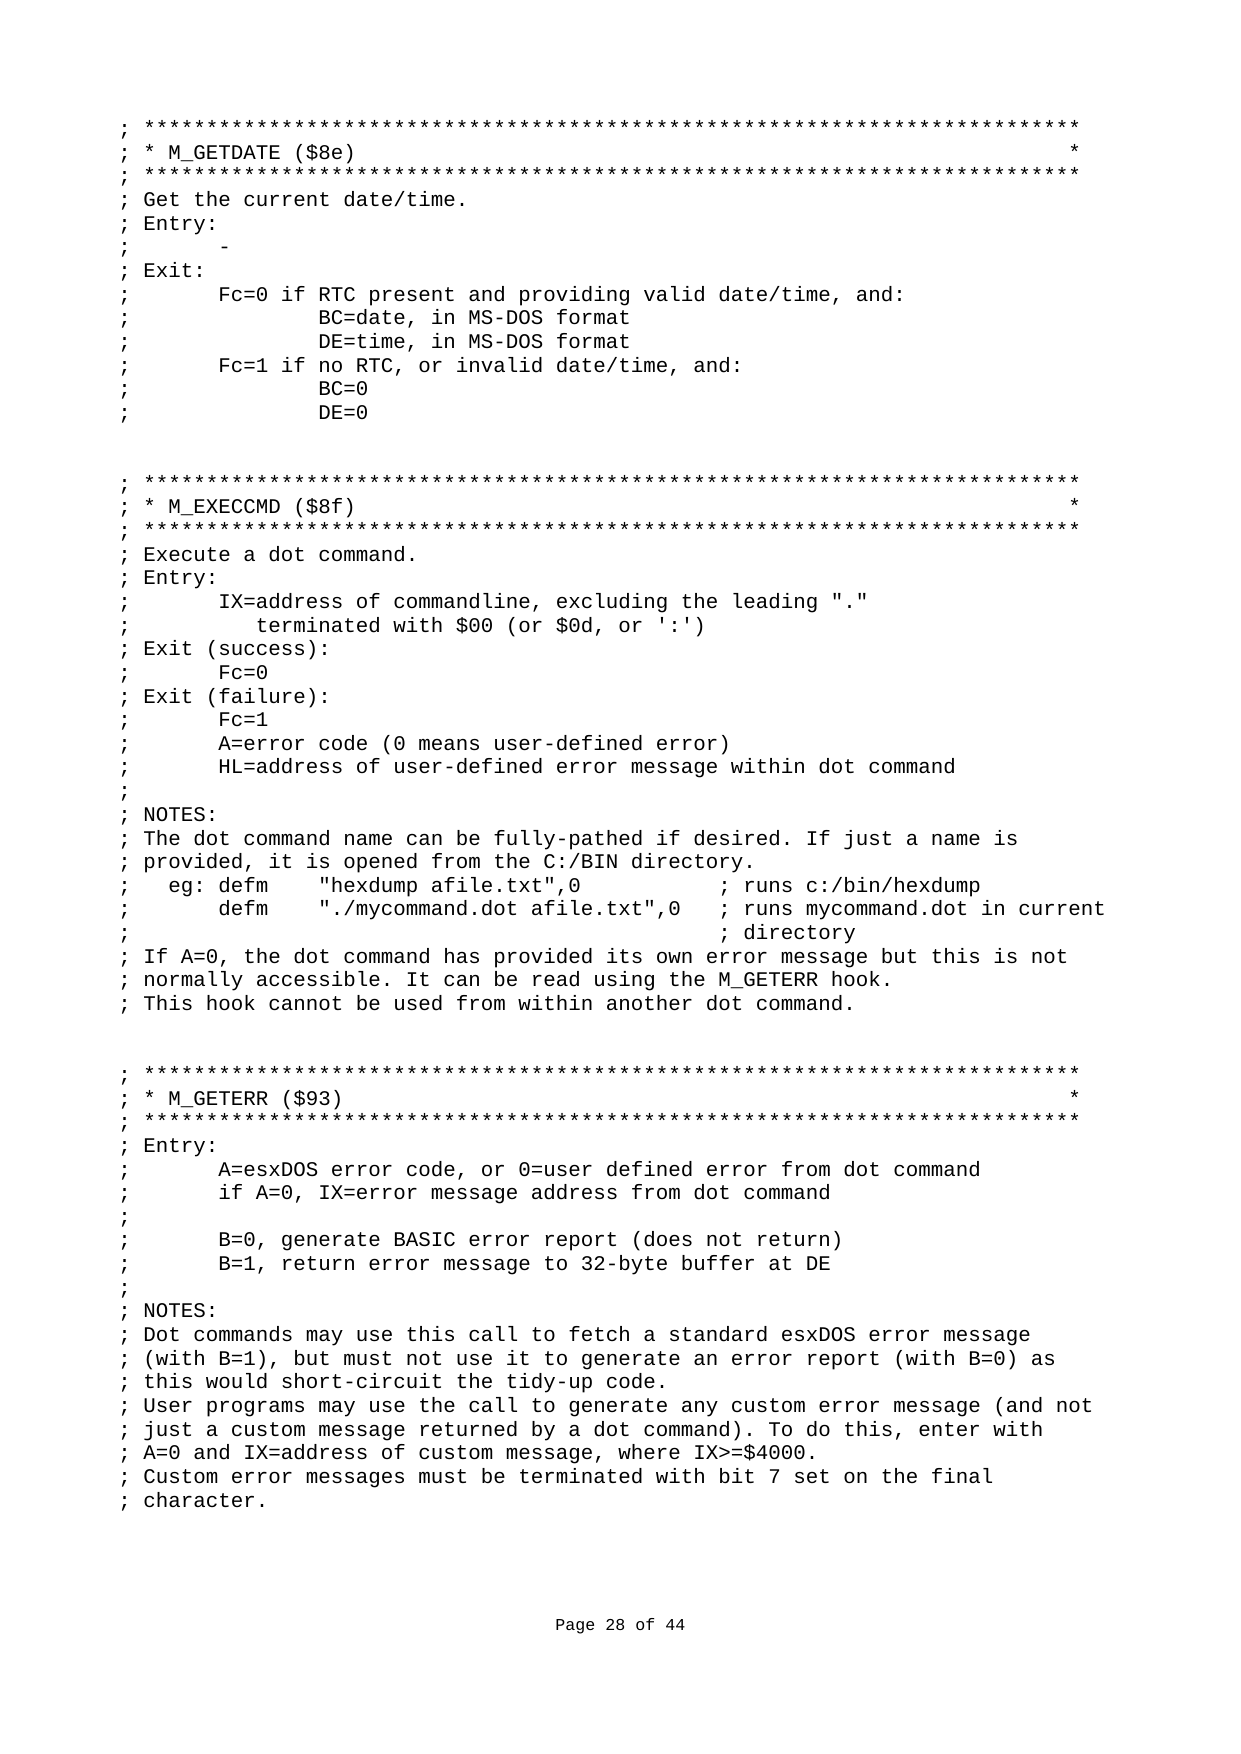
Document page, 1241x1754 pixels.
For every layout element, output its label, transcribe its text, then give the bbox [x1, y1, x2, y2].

text ; A=0 and IX=address of custom message, where IX>=$4000. [118, 1442, 1122, 1466]
text ; Exit (failure): [118, 686, 1122, 709]
text ; Fc=0 [118, 662, 1122, 686]
text ; Get the current date/time. [118, 189, 1122, 213]
text ; eg: defm "hexdump afile.txt",0 ; runs c:/bin/hexdump [118, 875, 1122, 898]
text ; Fc=1 [118, 709, 1122, 733]
text ; A=esxDOS error code, or 0=user defined error from dot command [118, 1158, 1122, 1182]
text ; Custom error messages must be terminated with bit 7 set on the final [118, 1466, 1122, 1489]
text ; User programs may use the call to generate any custom error message (and not [118, 1395, 1122, 1419]
text ; *************************************************************************** [118, 165, 1122, 189]
text ; just a custom message returned by a dot command). To do this, enter with [118, 1419, 1122, 1442]
text ; if A=0, IX=error message address from dot command [118, 1182, 1122, 1206]
text ; Fc=1 if no RTC, or invalid date/time, and: [118, 354, 1122, 378]
text ; [118, 1277, 1122, 1300]
text ; A=error code (0 means user-defined error) [118, 733, 1122, 757]
text ; *************************************************************************** [118, 1064, 1122, 1088]
text ; If A=0, the dot command has provided its own error message but this is not [118, 946, 1122, 969]
text ; Fc=0 if RTC present and providing valid date/time, and: [118, 284, 1122, 307]
text ; NOTES: [118, 804, 1122, 827]
text ; *************************************************************************** [118, 520, 1122, 544]
text ; B=0, generate BASIC error report (does not return) [118, 1229, 1122, 1253]
text ; NOTES: [118, 1300, 1122, 1324]
text ; Entry: [118, 567, 1122, 591]
text ; Dot commands may use this call to fetch a standard esxDOS error message [118, 1324, 1122, 1348]
text ; this would short-circuit the tidy-up code. [118, 1371, 1122, 1395]
text ; defm "./mycommand.dot afile.txt",0 ; runs mycommand.dot in current [118, 898, 1122, 922]
text ; - [118, 236, 1122, 260]
text ; * M_EXECCMD ($8f) * [118, 496, 1122, 520]
text ; IX=address of commandline, excluding the leading "." [118, 591, 1122, 615]
text ; Entry: [118, 213, 1122, 236]
text ; * M_GETDATE ($8e) * [118, 142, 1122, 165]
text ; BC=date, in MS-DOS format [118, 307, 1122, 331]
text ; Exit: [118, 260, 1122, 284]
text ; DE=time, in MS-DOS format [118, 331, 1122, 354]
text ; (with B=1), but must not use it to generate an error report (with B=0) as [118, 1348, 1122, 1371]
text ; Execute a dot command. [118, 544, 1122, 567]
text ; Entry: [118, 1135, 1122, 1158]
text ; provided, it is opened from the C:/BIN directory. [118, 851, 1122, 875]
text ; [118, 1206, 1122, 1229]
text ; This hook cannot be used from within another dot command. [118, 993, 1122, 1017]
text ; *************************************************************************** [118, 473, 1122, 496]
text ; The dot command name can be fully-pathed if desired. If just a name is [118, 827, 1122, 851]
text ; character. [118, 1489, 1122, 1513]
text ; B=1, return error message to 32-byte buffer at DE [118, 1253, 1122, 1277]
text ; [118, 780, 1122, 804]
text ; normally accessible. It can be read using the M_GETERR hook. [118, 969, 1122, 993]
text ; *************************************************************************** [118, 118, 1122, 142]
text ; terminated with $00 (or $0d, or ':') [118, 615, 1122, 638]
text ; Exit (success): [118, 638, 1122, 662]
text ; HL=address of user-defined error message within dot command [118, 757, 1122, 780]
text ; BC=0 [118, 378, 1122, 402]
text ; *************************************************************************** [118, 1111, 1122, 1135]
text ; DE=0 [118, 402, 1122, 426]
text ; * M_GETERR ($93) * [118, 1088, 1122, 1111]
text ; ; directory [118, 922, 1122, 946]
